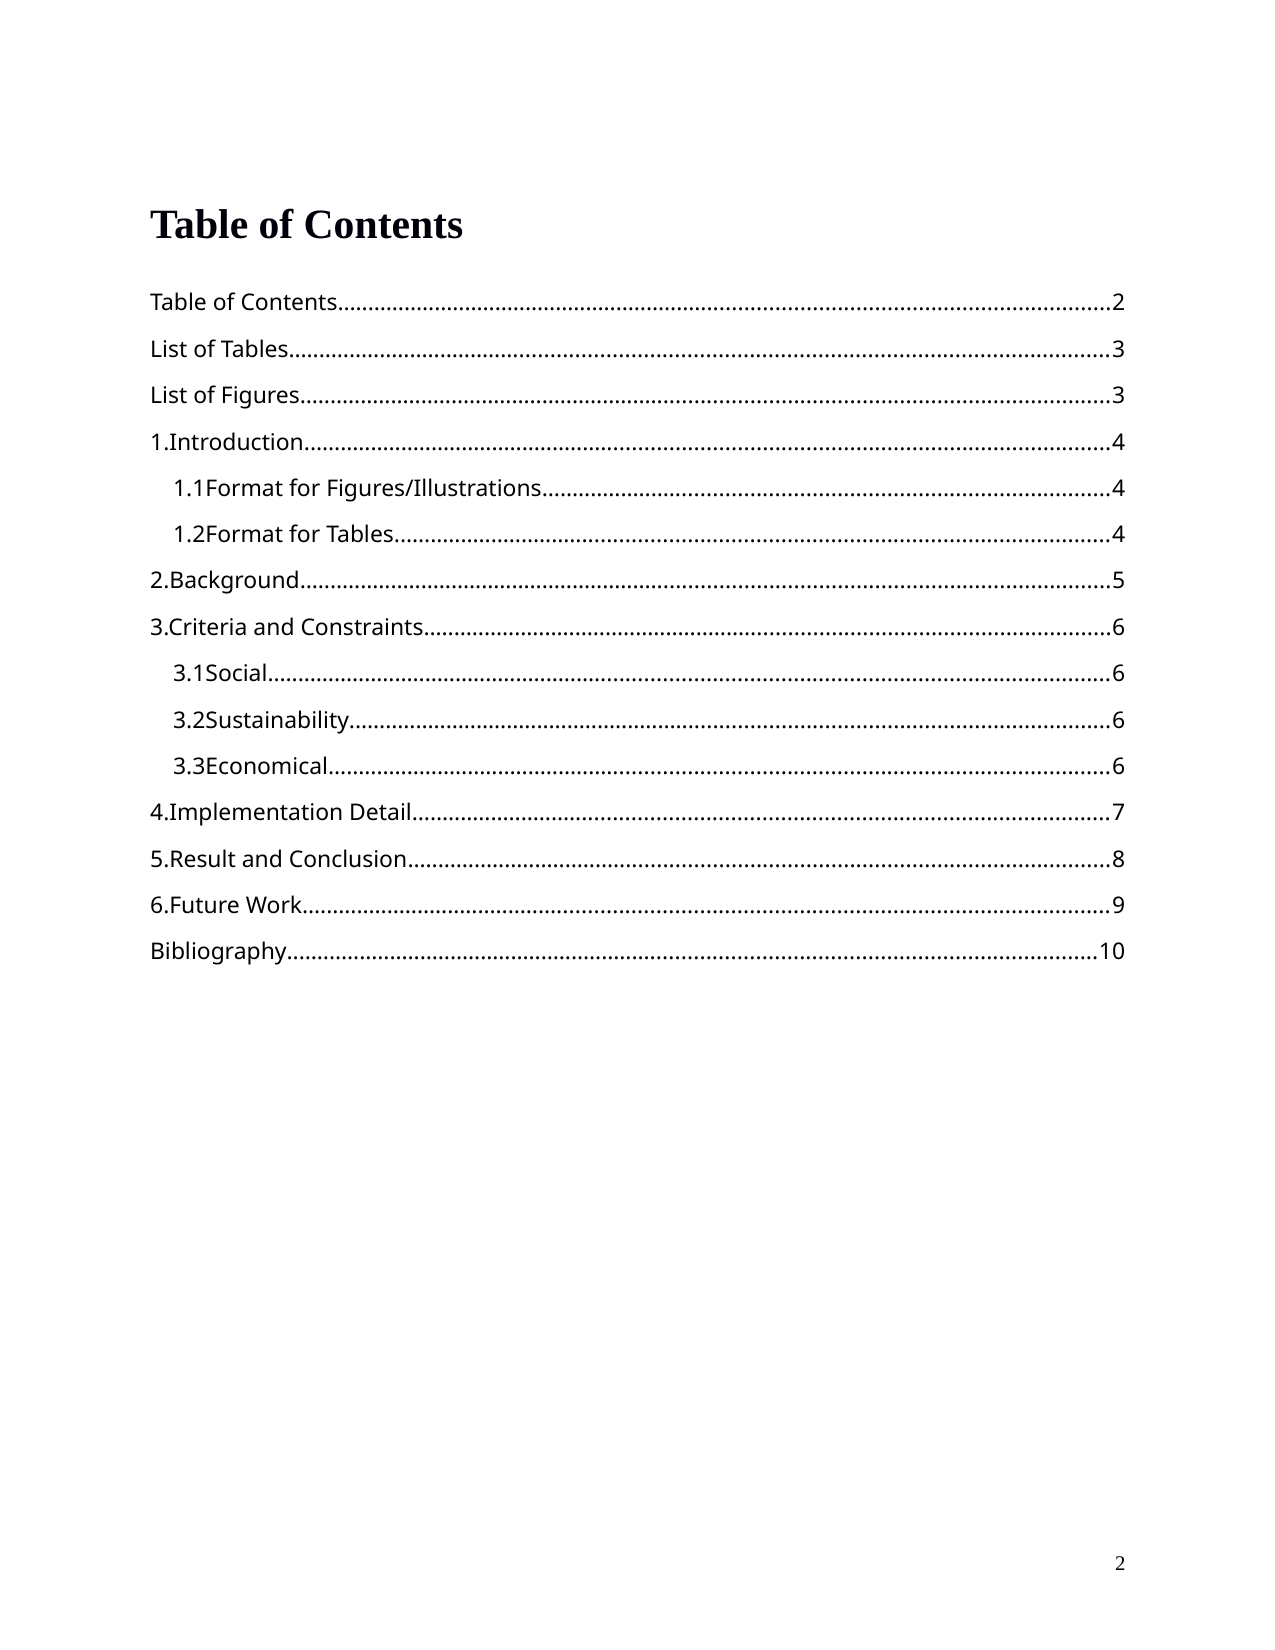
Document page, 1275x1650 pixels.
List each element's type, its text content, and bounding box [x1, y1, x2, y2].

text List of Tables 3 [150, 333, 1125, 364]
text 3.1Social 6 [173, 657, 1125, 688]
text 5.Result and Conclusion 8 [150, 843, 1125, 874]
text 4.Implementation Detail 7 [150, 796, 1125, 827]
text 3.3Economical 6 [173, 750, 1125, 781]
text 2.Background 5 [150, 564, 1125, 596]
text Bibliography 10 [150, 935, 1125, 967]
text 3.Criteria and Constraints 6 [150, 611, 1125, 642]
text 6.Future Work 9 [150, 889, 1125, 920]
text 1.Introduction 4 [150, 425, 1125, 457]
text 1.2Format for Tables 4 [173, 518, 1125, 549]
text List of Figures 3 [150, 379, 1125, 410]
text Table of Contents 2 [150, 286, 1125, 318]
text 1.1Format for Figures/Illustrations 4 [173, 472, 1125, 503]
subtitle Table of Contents [150, 200, 1125, 248]
text 3.2Sustainability 6 [173, 703, 1125, 735]
